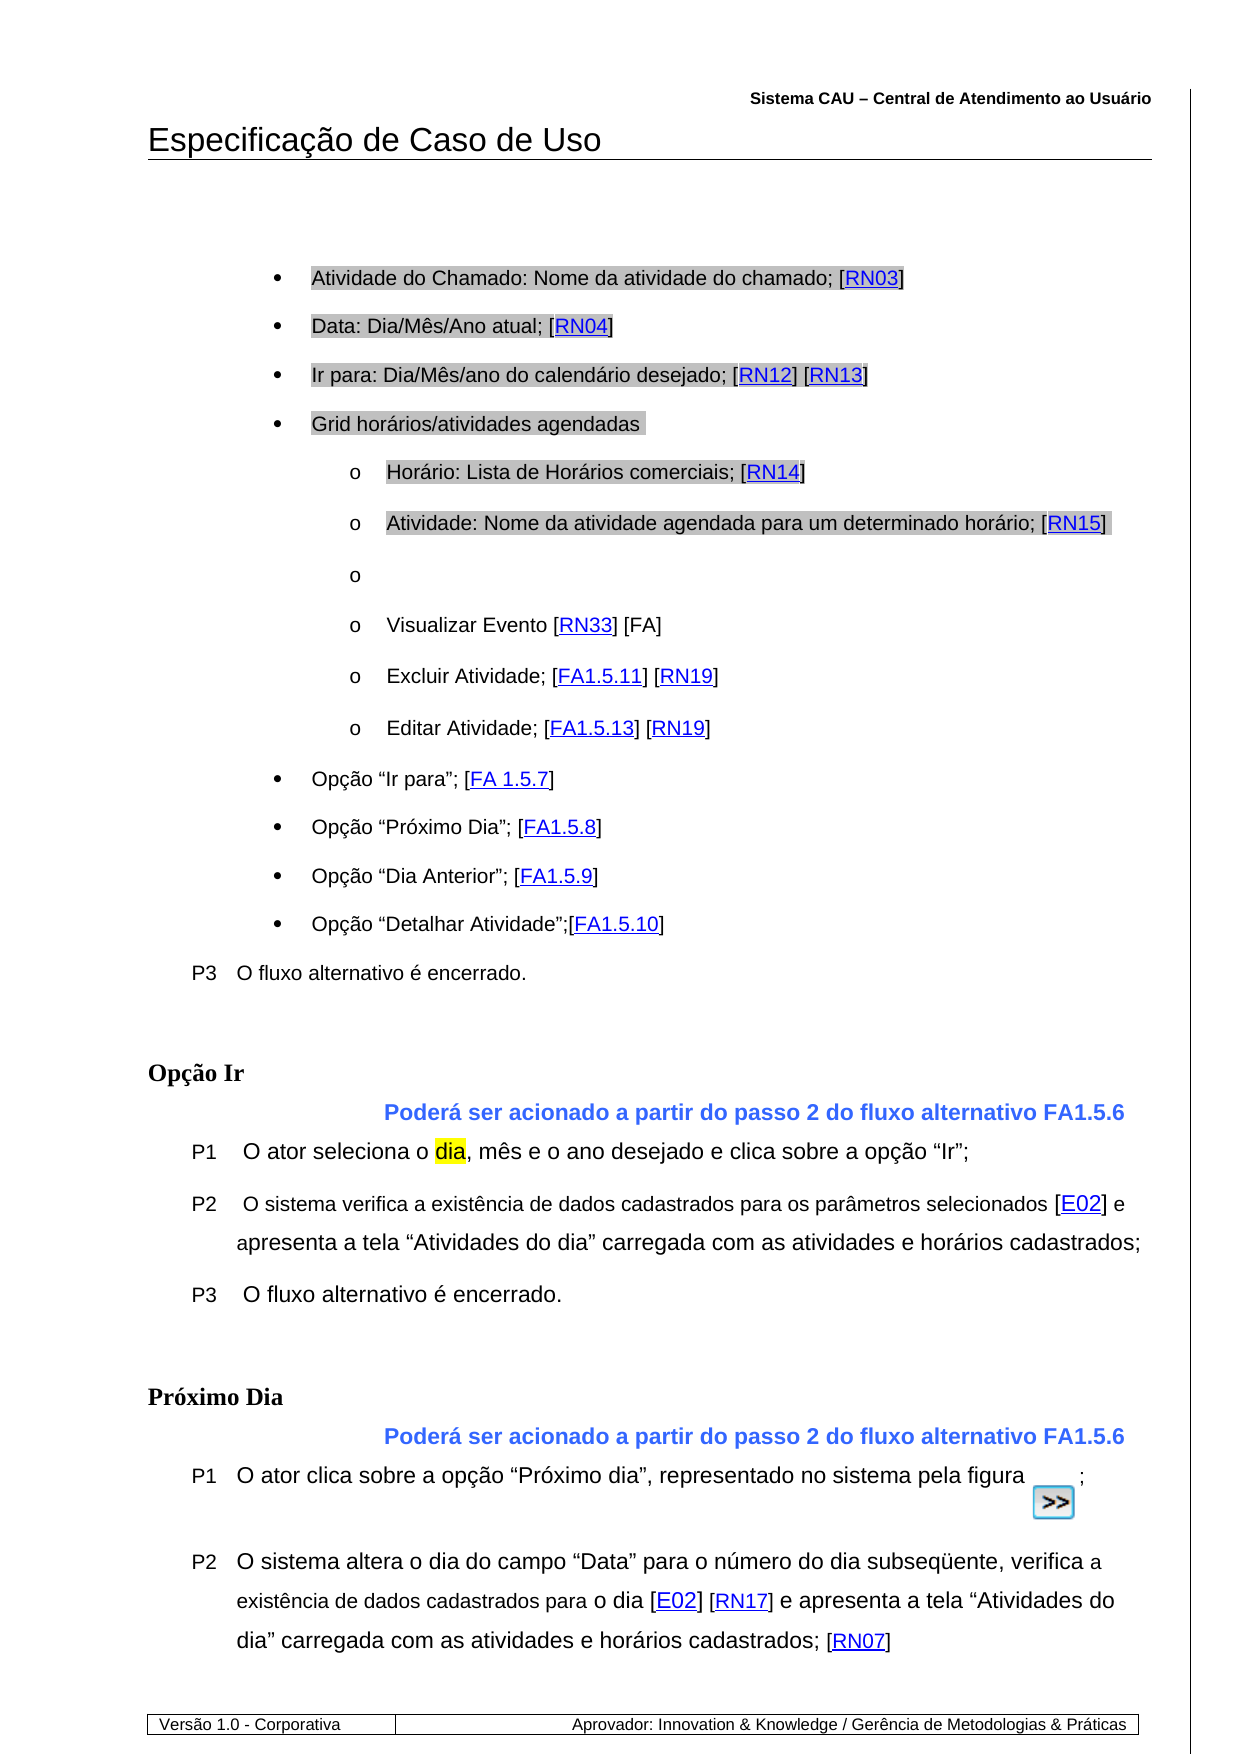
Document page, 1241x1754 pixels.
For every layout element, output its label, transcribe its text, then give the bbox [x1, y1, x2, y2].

text Poderá ser acionado a partir do passo 2 do fluxo alternativo FA1.5.6 [384, 1423, 1152, 1449]
list Atividade do Chamado: Nome da atividade do chamado; [RN03] [274, 266, 1152, 290]
picture [1032, 1484, 1078, 1521]
list O sistema verifica a existência de dados cadastrados para os parâmetros selecionados [E02] e apresenta a tela “Atividades do dia” carregada com as atividades e horários cadastrados; [191, 1190, 1152, 1256]
text Poderá ser acionado a partir do passo 2 do fluxo alternativo FA1.5.6 [384, 1099, 1152, 1125]
list O ator clica sobre a opção “Próximo dia”, representado no sistema pela figura ; [191, 1462, 1152, 1522]
list O fluxo alternativo é encerrado. [191, 961, 1152, 985]
list O sistema altera o dia do campo “Data” para o número do dia subseqüente, verifica a existência de dados cadastrados para o dia [E02] [RN17] e apresenta a tela “Atividades do dia” carregada com as atividades e horários cadastrados; [RN07] [191, 1548, 1152, 1653]
list Opção “Próximo Dia”; [FA1.5.8] [274, 815, 1152, 839]
list Horário: Lista de Horários comerciais; [RN14] [349, 460, 1152, 486]
list Opção “Detalhar Atividade”;[FA1.5.10] [274, 912, 1152, 936]
subtitle Opção Ir [148, 1058, 1152, 1086]
list Atividade: Nome da atividade agendada para um determinado horário; [RN15] [349, 511, 1152, 537]
list Opção “Ir para”; [FA 1.5.7] [274, 767, 1152, 791]
list Grid horários/atividades agendadas [274, 411, 1152, 436]
list O ator seleciona o dia, mês e o ano desejado e clica sobre a opção “Ir”; [191, 1138, 1152, 1164]
list Ir para: Dia/Mês/ano do calendário desejado; [RN12] [RN13] [274, 363, 1152, 387]
list Excluir Atividade; [FA1.5.11] [RN19] [349, 664, 1152, 690]
list Visualizar Evento [RN33] [FA] [349, 613, 1152, 639]
list Editar Atividade; [FA1.5.13] [RN19] [349, 715, 1152, 741]
subtitle Próximo Dia [148, 1382, 1152, 1410]
list Opção “Dia Anterior”; [FA1.5.9] [274, 864, 1152, 888]
list O fluxo alternativo é encerrado. [191, 1281, 1152, 1307]
list Data: Dia/Mês/Ano atual; [RN04] [274, 314, 1152, 338]
